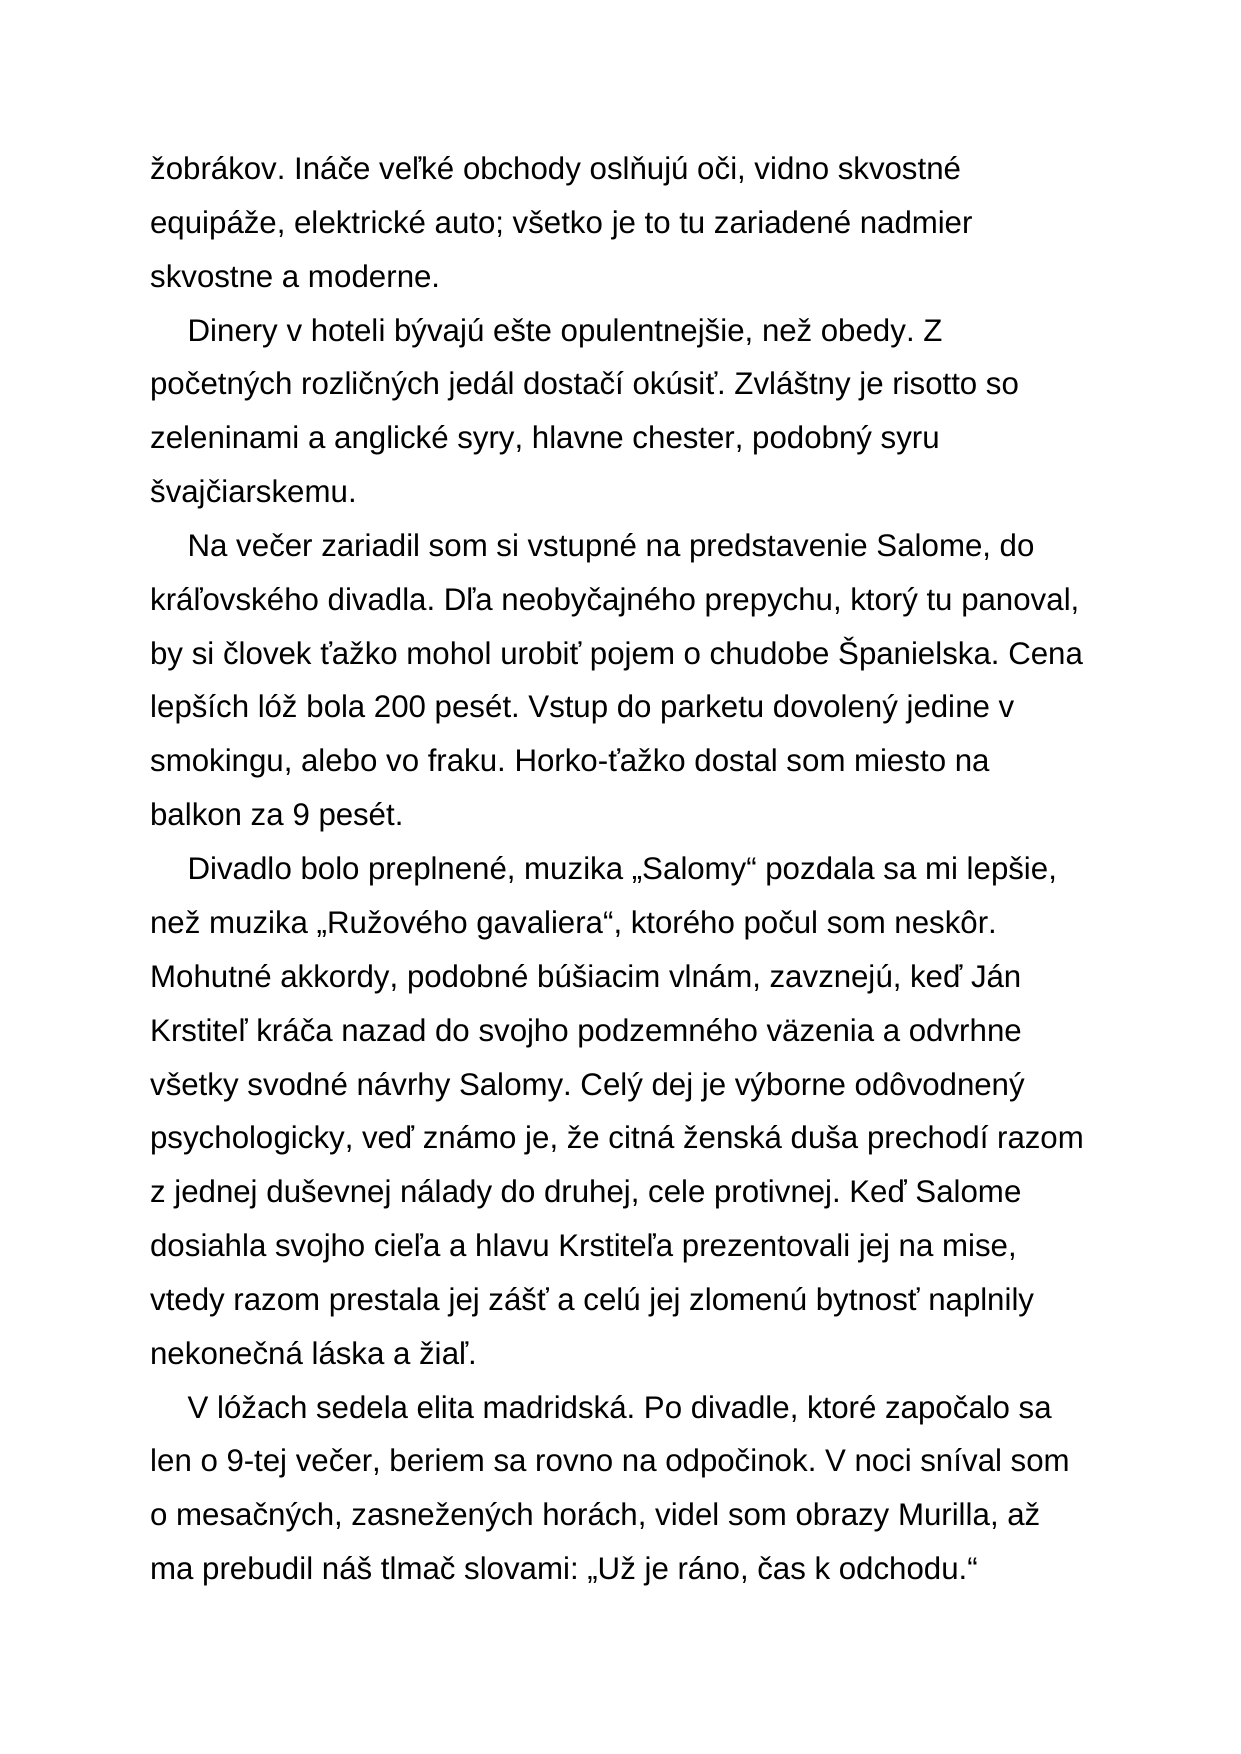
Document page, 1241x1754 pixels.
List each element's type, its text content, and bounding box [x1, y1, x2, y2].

text Divadlo bolo preplnené, muzika „Salomy“ pozdala sa mi lepšie, než muzika „Ružového gavaliera“, ktorého počul som neskôr. Mohutné akkordy, podobné búšiacim vlnám, zavznejú, keď Ján Krstiteľ kráča nazad do svojho podzemného väzenia a odvrhne všetky svodné návrhy Salomy. Celý dej je výborne odôvodnený psycholo­gicky, veď známo je, že citná ženská duša prechodí razom z jednej duševnej nálady do druhej, cele protivnej. Keď Salome dosiahla svojho cieľa a hlavu Krstiteľa prezentovali jej na mise, vtedy razom prestala jej zášť a celú jej zlomenú bytnosť naplnily nekonečná láska a žiaľ. [150, 850, 1091, 1371]
text V lóžach sedela elita madridská. Po divadle, ktoré započalo sa len o 9-tej večer, beriem sa rovno na odpočinok. V noci sníval som o mesačných, zasnežených horách, videl som obrazy Murilla, až ma prebudil náš tlmač slovami: „Už je ráno, čas k odchodu.“ [150, 1389, 1091, 1586]
text žobrákov. Ináče veľké obchody oslňujú oči, vidno skvostné equipáže, elektrické auto; všetko je to tu zariadené nadmier skvostne a mo­derne. [150, 150, 1091, 294]
text Dinery v hoteli bývajú ešte opulentnejšie, než obedy. Z početných rozličných jedál dostačí okúsiť. Zvláštny je risotto so zele­ninami a anglické syry, hlavne chester, podobný syru švajčiarskemu. [150, 312, 1091, 509]
text Na večer zariadil som si vstupné na predstavenie Salome, do kráľovského divadla. Dľa neobyčajného prepychu, ktorý tu panoval, by si človek ťažko mohol urobiť pojem o chudobe Španielska. Cena lepších lóž bola 200 pesét. Vstup do parketu dovolený jedine v smokingu, alebo vo fraku. Horko-ťažko dostal som miesto na balkon za 9 pesét. [150, 527, 1091, 832]
